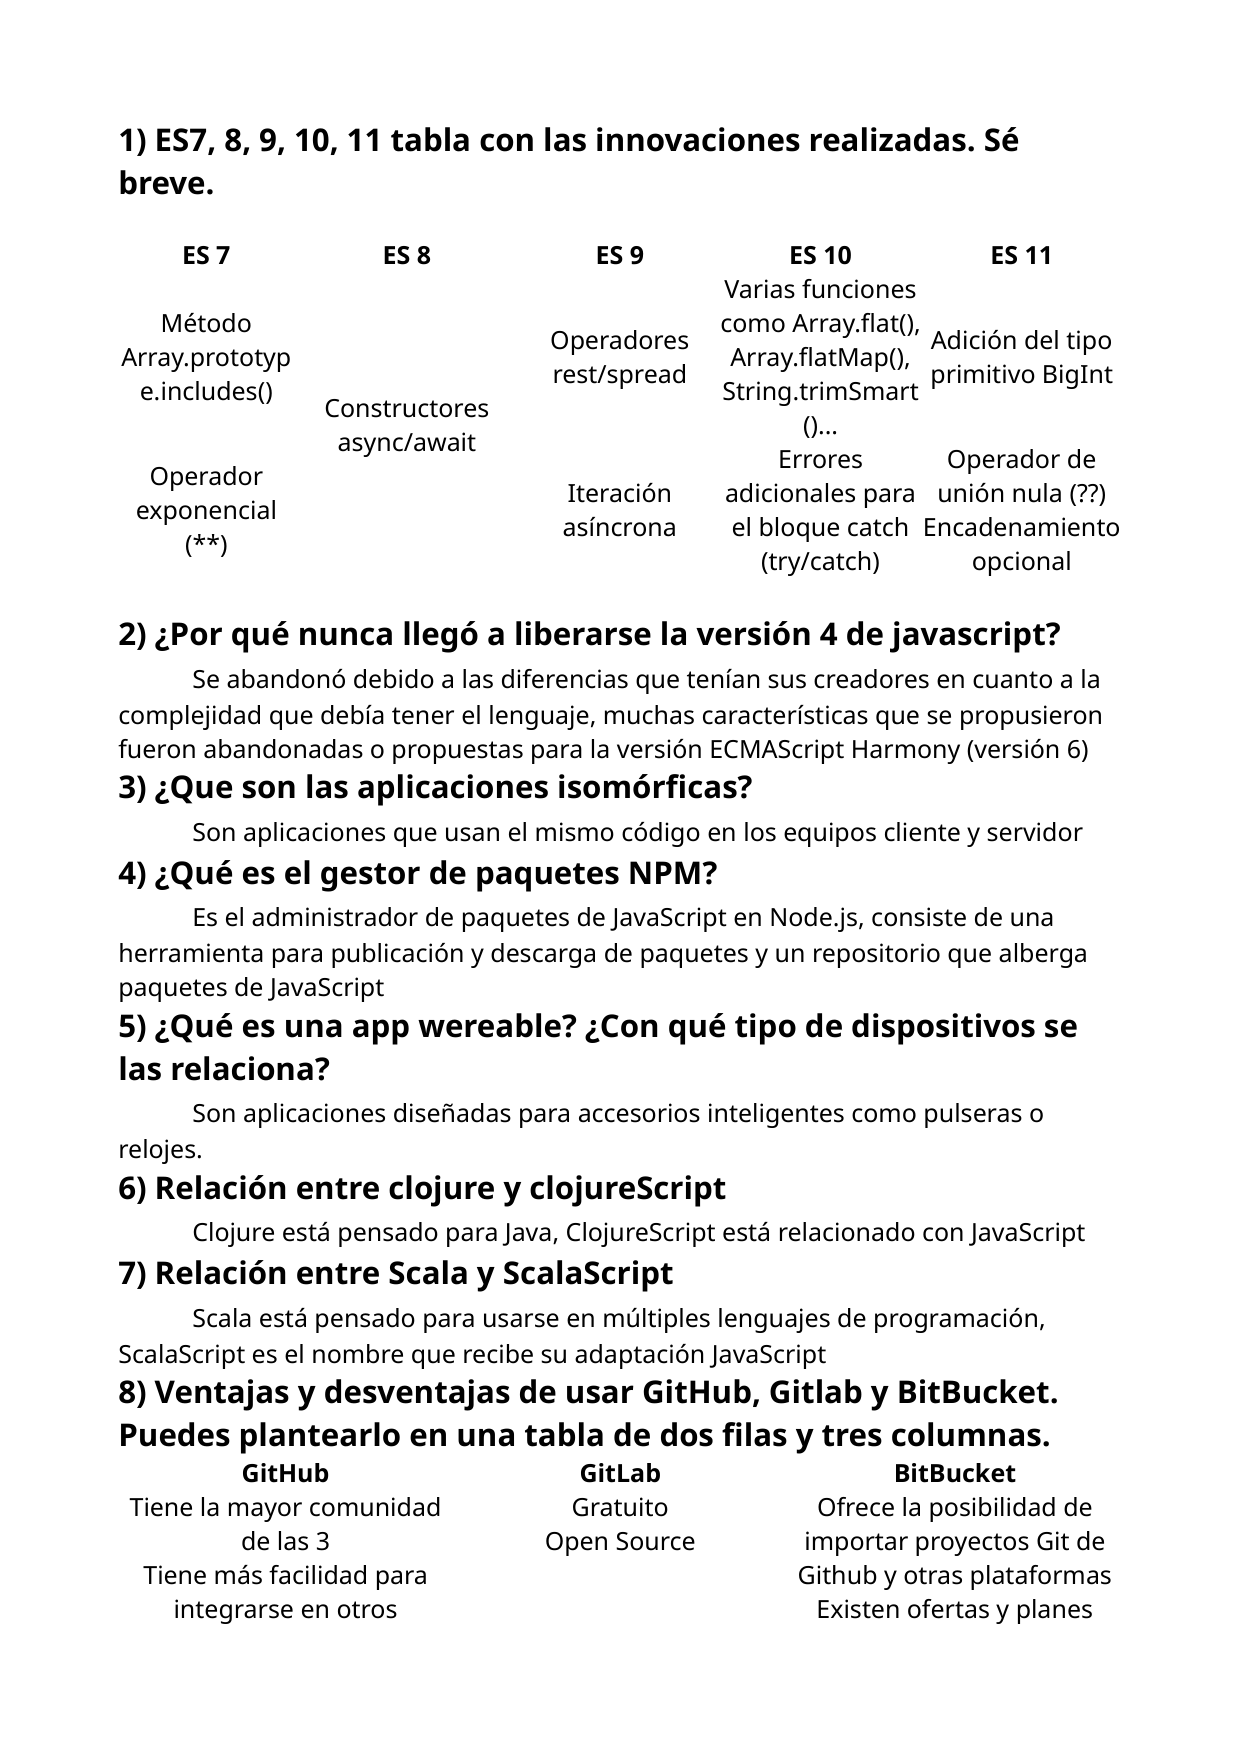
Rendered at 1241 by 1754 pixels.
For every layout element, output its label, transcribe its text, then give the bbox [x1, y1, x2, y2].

table_header GitHub [118, 1456, 453, 1489]
text Scala está pensado para usarse en múltiples lenguajes de programación, ScalaScript es el nombre que recibe su adaptación JavaScript [118, 1294, 1122, 1370]
table_header ES 10 [720, 238, 921, 271]
text 4) ¿Qué es el gestor de paquetes NPM? [118, 851, 1122, 893]
table_cell Varias funciones como Array.flat(), Array.flatMap(), String.trimSmart()... [720, 271, 921, 442]
text 8) Ventajas y desventajas de usar GitHub, Gitlab y BitBucket. Puedes plantearlo en una tabla de dos filas y tres columnas. [118, 1370, 1122, 1456]
text Es el administrador de paquetes de JavaScript en Node.js, consiste de una herramienta para publicación y descarga de paquetes y un repositorio que alberga paquetes de JavaScript [118, 893, 1122, 1004]
table_header GitLab [453, 1456, 787, 1489]
text 2) ¿Por qué nunca llegó a liberarse la versión 4 de javascript? [118, 612, 1122, 655]
table_cell Método Array.prototype.includes() [118, 271, 294, 442]
table_cell Errores adicionales para el bloque catch (try/catch) [720, 442, 921, 578]
text 6) Relación entre clojure y clojureScript [118, 1166, 1122, 1208]
text 3) ¿Que son las aplicaciones isomórficas? [118, 765, 1122, 808]
table_header ES 9 [519, 238, 720, 271]
text 1) ES7, 8, 9, 10, 11 tabla con las innovaciones realizadas. Sé breve. [118, 118, 1122, 203]
text 7) Relación entre Scala y ScalaScript [118, 1251, 1122, 1294]
table_header ES 11 [921, 238, 1122, 271]
table_cell Operador exponencial (**) [118, 442, 294, 578]
text Son aplicaciones que usan el mismo código en los equipos cliente y servidor [118, 808, 1122, 851]
table_header ES 7 [118, 238, 294, 271]
text Se abandonó debido a las diferencias que tenían sus creadores en cuanto a la complejidad que debía tener el lenguaje, muchas características que se propusieron fueron abandonadas o propuestas para la versión ECMAScript Harmony (versión 6) [118, 655, 1122, 765]
table_header ES 8 [294, 238, 519, 271]
table_cell Constructores async/await [294, 271, 519, 578]
table_cell Adición del tipo primitivo BigInt [921, 271, 1122, 442]
table_cell Ofrece la posibilidad de importar proyectos Git de Github y otras plataformas Existen ofertas y planes [788, 1490, 1122, 1626]
text Clojure está pensado para Java, ClojureScript está relacionado con JavaScript [118, 1208, 1122, 1251]
table_header BitBucket [788, 1456, 1122, 1489]
table_cell Encadenamiento opcional [921, 510, 1122, 578]
table_cell Iteración asíncrona [519, 442, 720, 578]
table_cell Operadores rest/spread [519, 271, 720, 442]
text Son aplicaciones diseñadas para accesorios inteligentes como pulseras o relojes. [118, 1089, 1122, 1166]
table_cell Tiene la mayor comunidad de las 3 Tiene más facilidad para integrarse en otros [118, 1490, 453, 1626]
text 5) ¿Qué es una app wereable? ¿Con qué tipo de dispositivos se las relaciona? [118, 1004, 1122, 1089]
table_cell Gratuito Open Source [453, 1490, 787, 1626]
table_cell Operador de unión nula (??) [921, 442, 1122, 510]
